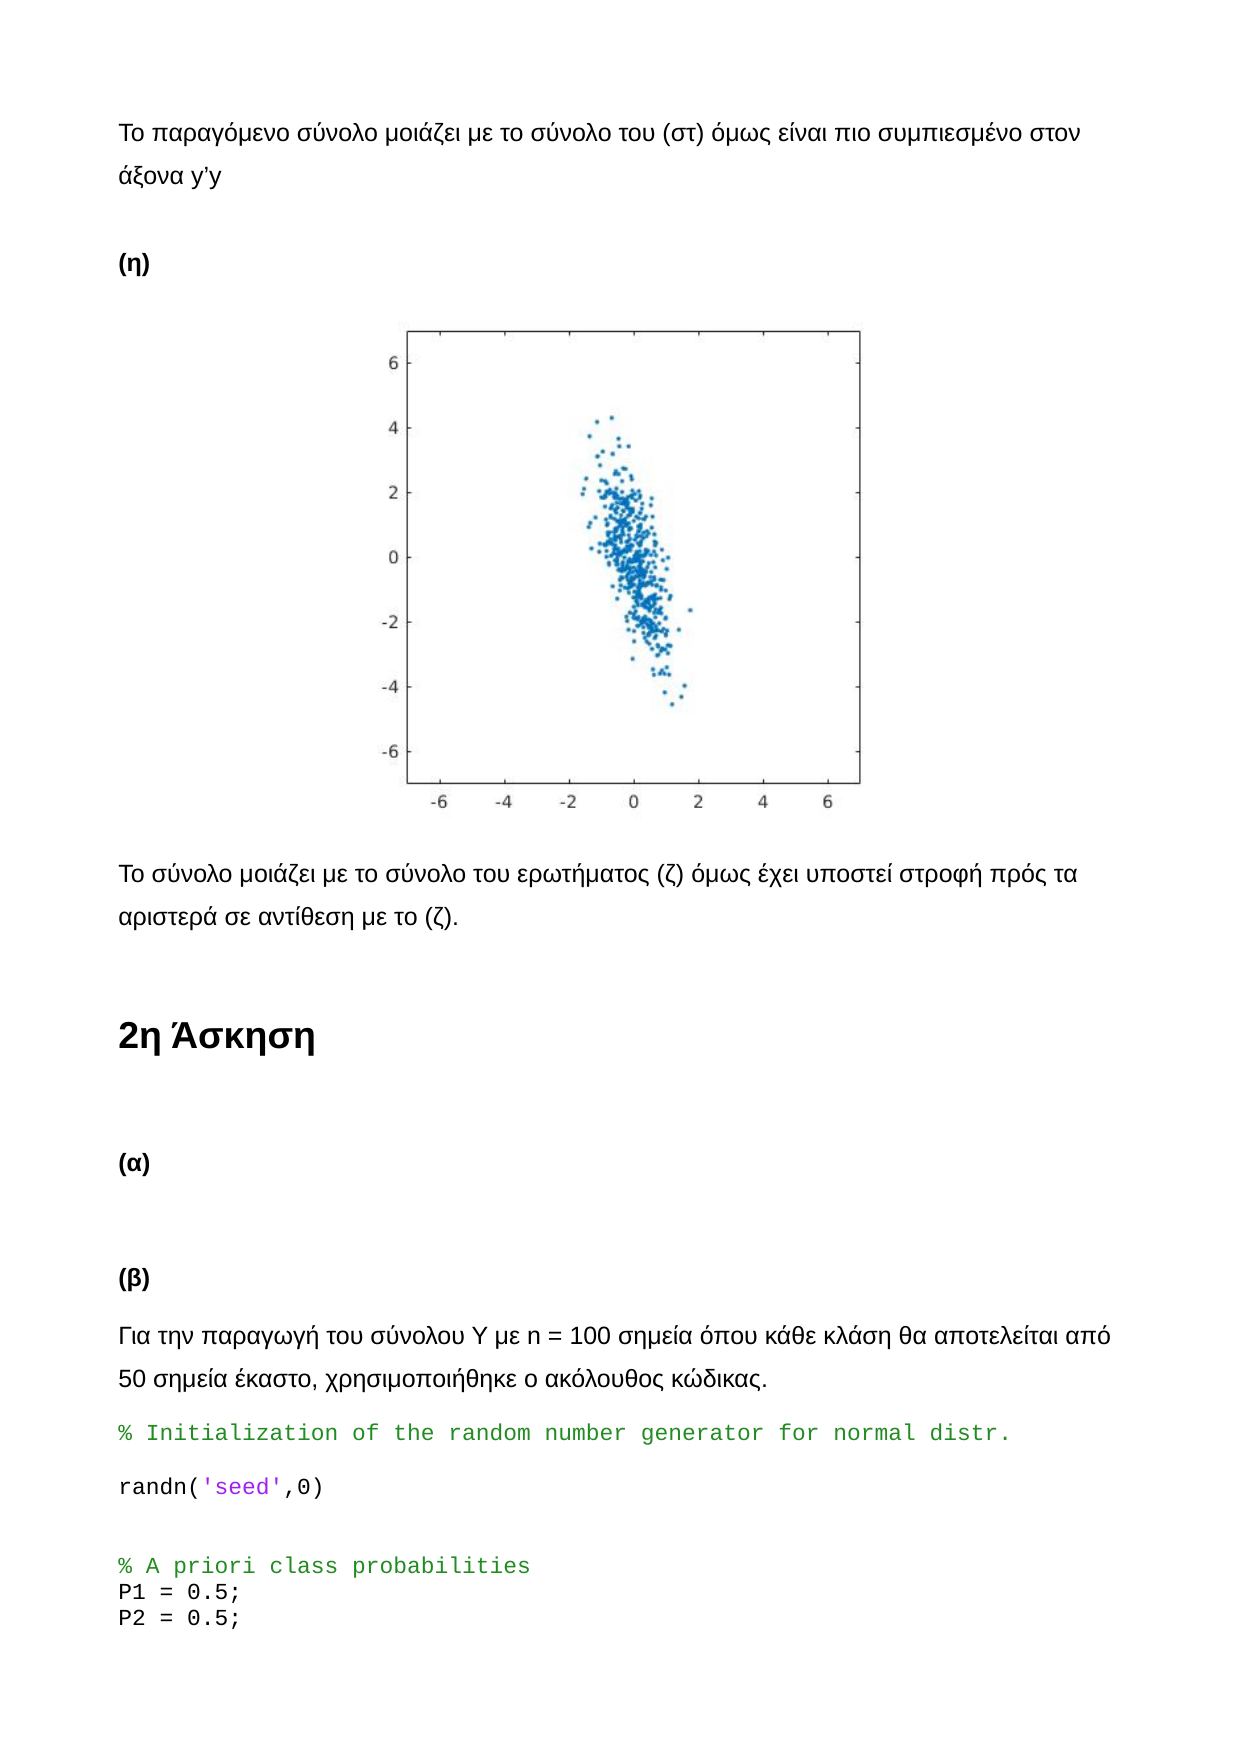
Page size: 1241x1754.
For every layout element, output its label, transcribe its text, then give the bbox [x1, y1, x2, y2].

text P2 = 0.5; [118, 1606, 1122, 1632]
text (β) [118, 1263, 1122, 1292]
text Το παραγόμενο σύνολο μοιάζει με το σύνολο του (στ) όμως είναι πιο συμπιεσμένο στον άξονα y’y [118, 118, 1122, 190]
text Το σύνολο μοιάζει με το σύνολο του ερωτήματος (ζ) όμως έχει υποστεί στροφή πρός τα αριστερά σε αντίθεση με το (ζ). [118, 291, 1122, 930]
text P1 = 0.5; [118, 1581, 1122, 1606]
text randn('seed',0) [118, 1475, 1122, 1501]
subtitle 2η Άσκηση [118, 1013, 1122, 1056]
text % A priori class probabilities [118, 1554, 1122, 1581]
text (η) [118, 247, 1122, 276]
text (α) [118, 1148, 1122, 1177]
text % Initialization of the random number generator for normal distr. [118, 1422, 1122, 1448]
picture [251, 290, 990, 845]
text Για την παραγωγή του σύνολου Υ με n = 100 σημεία όπου κάθε κλάση θα αποτελείται από 50 σημεία έκαστο, χρησιμοποιήθηκε ο ακόλουθος κώδικας. [118, 1321, 1122, 1393]
